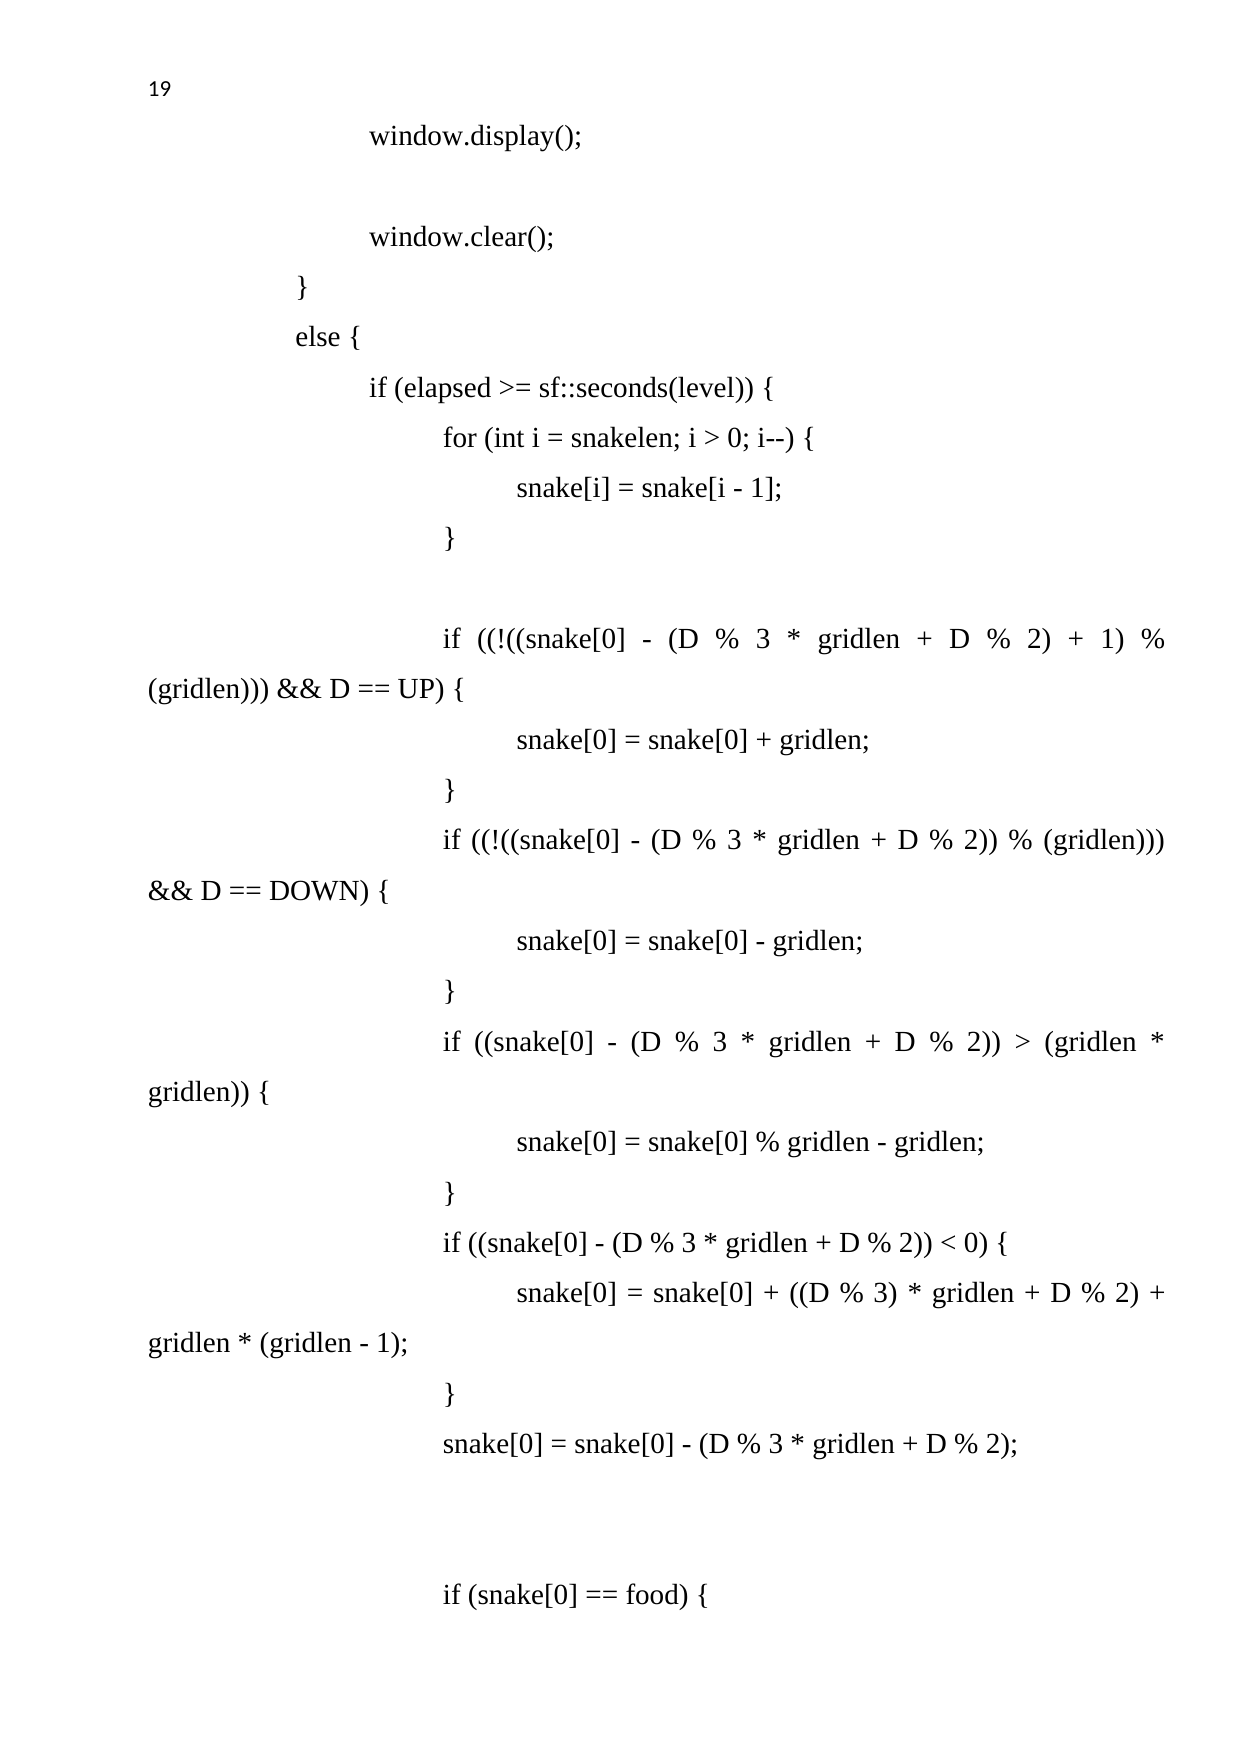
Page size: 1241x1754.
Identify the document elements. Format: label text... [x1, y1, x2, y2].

list } [148, 1376, 1166, 1409]
list snake[0] = snake[0] + ((D % 3) * gridlen + D % 2) + gridlen * (gridlen - 1); [148, 1275, 1166, 1359]
list if ((!((snake[0] - (D % 3 * gridlen + D % 2)) % (gridlen))) && D == DOWN) { [148, 822, 1166, 906]
list if (snake[0] == food) { [148, 1577, 1166, 1611]
list snake[0] = snake[0] % gridlen - gridlen; [148, 1124, 1166, 1158]
list for (int i = snakelen; i > 0; i--) { [148, 420, 1166, 453]
list snake[i] = snake[i - 1]; [148, 470, 1166, 504]
list else { [148, 319, 1166, 353]
list snake[0] = snake[0] + gridlen; [148, 722, 1166, 755]
list window.clear(); [148, 219, 1166, 252]
list snake[0] = snake[0] - (D % 3 * gridlen + D % 2); [148, 1426, 1166, 1460]
list if (elapsed >= sf::seconds(level)) { [148, 370, 1166, 403]
list if ((!((snake[0] - (D % 3 * gridlen + D % 2) + 1) % (gridlen))) && D == UP) { [148, 621, 1166, 705]
list } [148, 1175, 1166, 1208]
list } [148, 973, 1166, 1007]
list if ((snake[0] - (D % 3 * gridlen + D % 2)) < 0) { [148, 1225, 1166, 1258]
list if ((snake[0] - (D % 3 * gridlen + D % 2)) > (gridlen * gridlen)) { [148, 1024, 1166, 1108]
list window.display(); [148, 118, 1166, 152]
list } [148, 521, 1166, 554]
list } [148, 772, 1166, 806]
list snake[0] = snake[0] - gridlen; [148, 923, 1166, 957]
list } [148, 269, 1166, 303]
